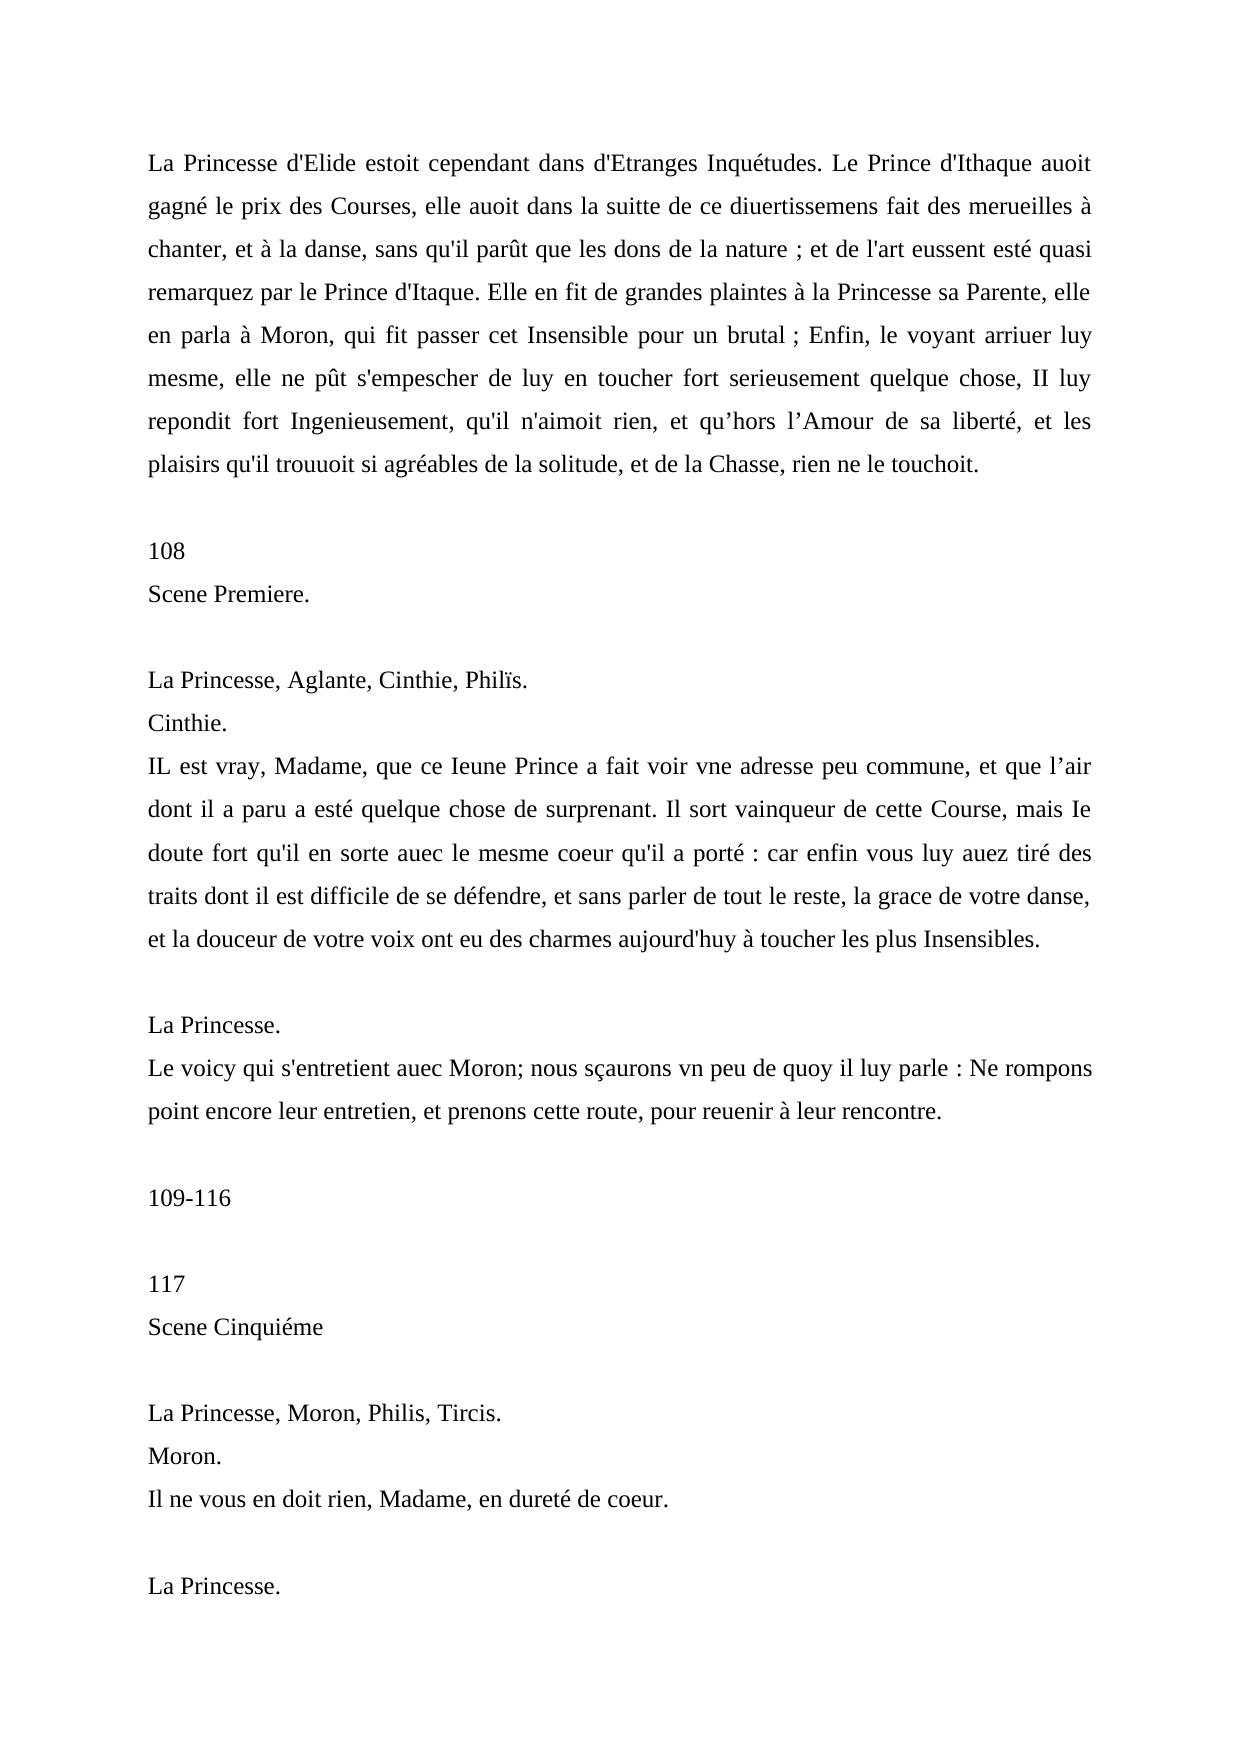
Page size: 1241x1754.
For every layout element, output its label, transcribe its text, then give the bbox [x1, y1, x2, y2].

text 108 [148, 536, 1093, 564]
text La Princesse, Aglante, Cinthie, Philïs. [148, 665, 1093, 694]
text Scene Premiere. [148, 579, 1093, 608]
text Il ne vous en doit rien, Madame, en dureté de coeur. [148, 1484, 1093, 1513]
text Cinthie. [148, 708, 1093, 737]
text Le voicy qui s'entretient auec Moron; nous sçaurons vn peu de quoy il luy parle : Ne rompons point encore leur entretien, et prenons cette route, pour reuenir à leur rencontre. [148, 1053, 1093, 1125]
text La Princesse, Moron, Philis, Tircis. [148, 1398, 1093, 1427]
text IL est vray, Madame, que ce Ieune Prince a fait voir vne adresse peu commune, et que l’air dont il a paru a esté quelque chose de surprenant. Il sort vainqueur de cette Course, mais Ie doute fort qu'il en sorte auec le mesme coeur qu'il a porté : car enfin vous luy auez tiré des traits dont il est difficile de se défendre, et sans parler de tout le reste, la grace de votre danse, et la douceur de votre voix ont eu des charmes aujourd'huy à toucher les plus Insensibles. [148, 751, 1093, 953]
text La Princesse. [148, 1571, 1093, 1599]
text 109-116 [148, 1183, 1093, 1211]
text La Princesse d'Elide estoit cependant dans d'Etranges Inquétudes. Le Prince d'Ithaque auoit gagné le prix des Courses, elle auoit dans la suitte de ce diuertissemens fait des merueilles à chanter, et à la danse, sans qu'il parût que les dons de la nature ; et de l'art eussent esté quasi remarquez par le Prince d'Itaque. Elle en fit de grandes plaintes à la Princesse sa Parente, elle en parla à Moron, qui fit passer cet Insensible pour un brutal ; Enfin, le voyant arriuer luy mesme, elle ne pût s'empescher de luy en toucher fort serieusement quelque chose, II luy repondit fort Ingenieusement, qu'il n'aimoit rien, et qu’hors l’Amour de sa liberté, et les plaisirs qu'il trouuoit si agréables de la solitude, et de la Chasse, rien ne le touchoit. [148, 148, 1093, 478]
text La Princesse. [148, 1010, 1093, 1039]
text 117 [148, 1269, 1093, 1298]
text Moron. [148, 1441, 1093, 1470]
text Scene Cinquiéme [148, 1312, 1093, 1341]
